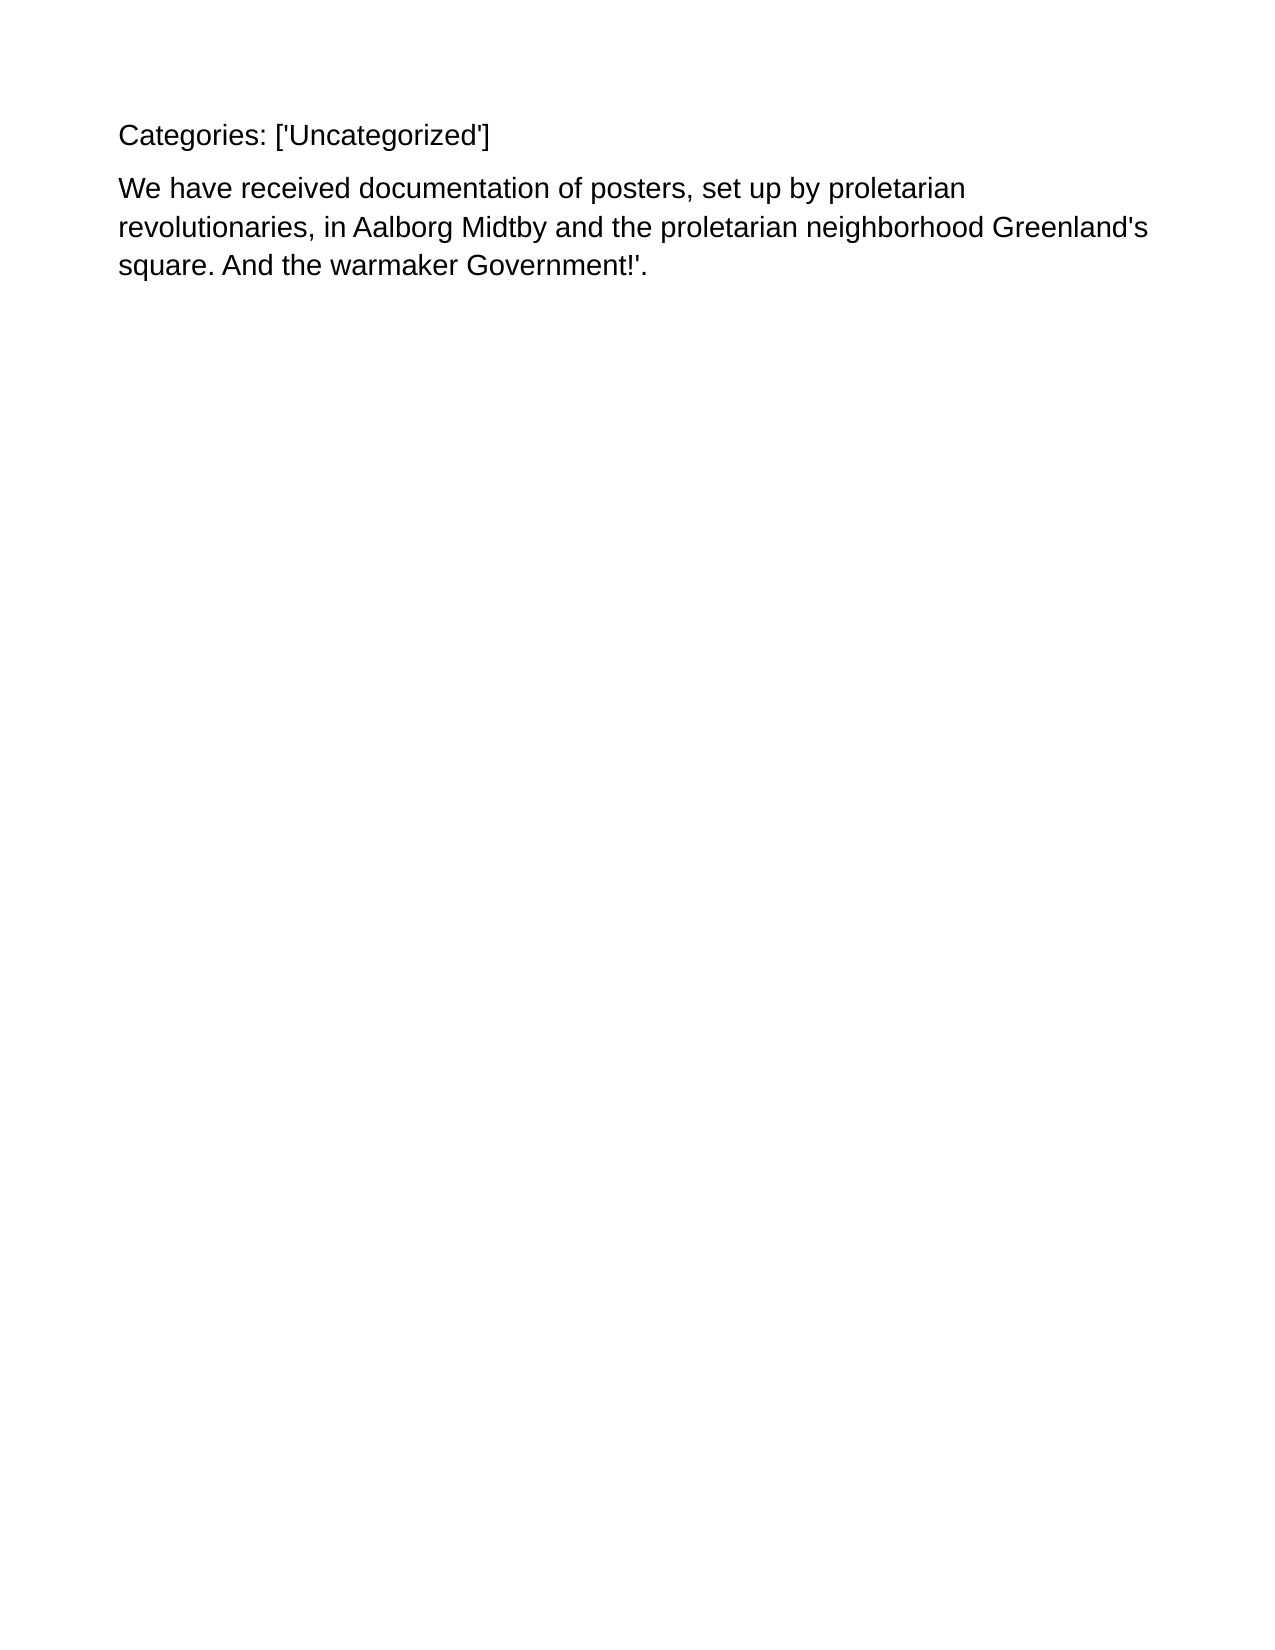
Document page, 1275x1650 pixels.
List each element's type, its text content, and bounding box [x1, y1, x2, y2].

text Categories: ['Uncategorized'] [118, 118, 1157, 152]
text We have received documentation of posters, set up by proletarian revolutionaries, in Aalborg Midtby and the proletarian neighborhood Greenland's square. And the warmaker Government!'. [118, 171, 1157, 282]
